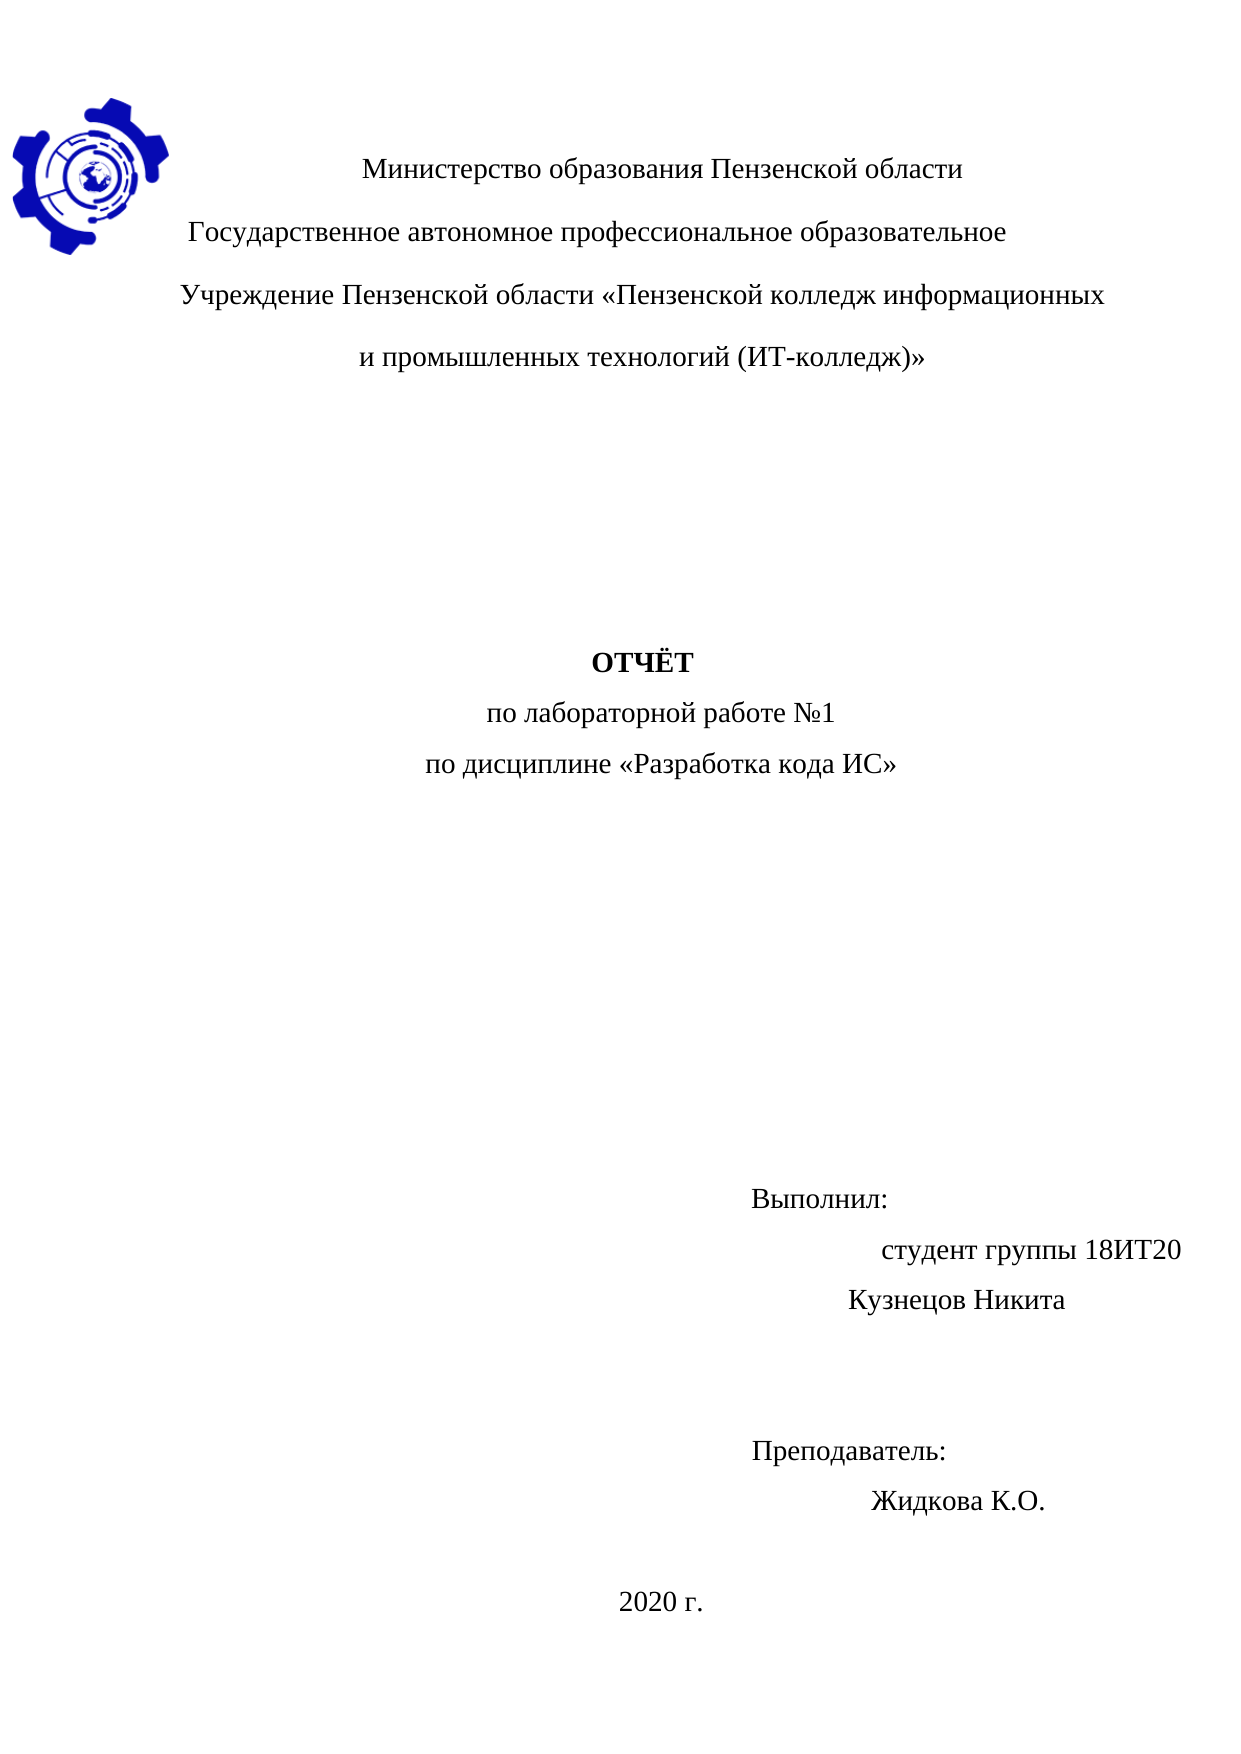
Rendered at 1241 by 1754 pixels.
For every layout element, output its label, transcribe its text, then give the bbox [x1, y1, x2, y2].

text и промышленных технологий (ИТ-колледж)» [148, 339, 1137, 373]
text Выполнил: [532, 1182, 1107, 1215]
text 2020 г. [185, 1584, 1137, 1618]
text Жидкова К.О. [561, 1483, 1137, 1517]
text Государственное автономное профессиональное образовательное [169, 214, 1137, 248]
text Преподаватель: [561, 1433, 1137, 1467]
text ОТЧЁТ [148, 645, 1137, 679]
text Министерство образования Пензенской области [169, 151, 1137, 185]
text Учреждение Пензенской области «Пензенской колледж информационных [148, 277, 1137, 310]
text по лабораторной работе №1 по дисциплине «Разработка кода ИС» [185, 696, 1137, 779]
picture [12, 98, 169, 255]
text Кузнецов Никита [207, 1282, 1181, 1316]
text студент группы 18ИТ20 [207, 1232, 1181, 1265]
